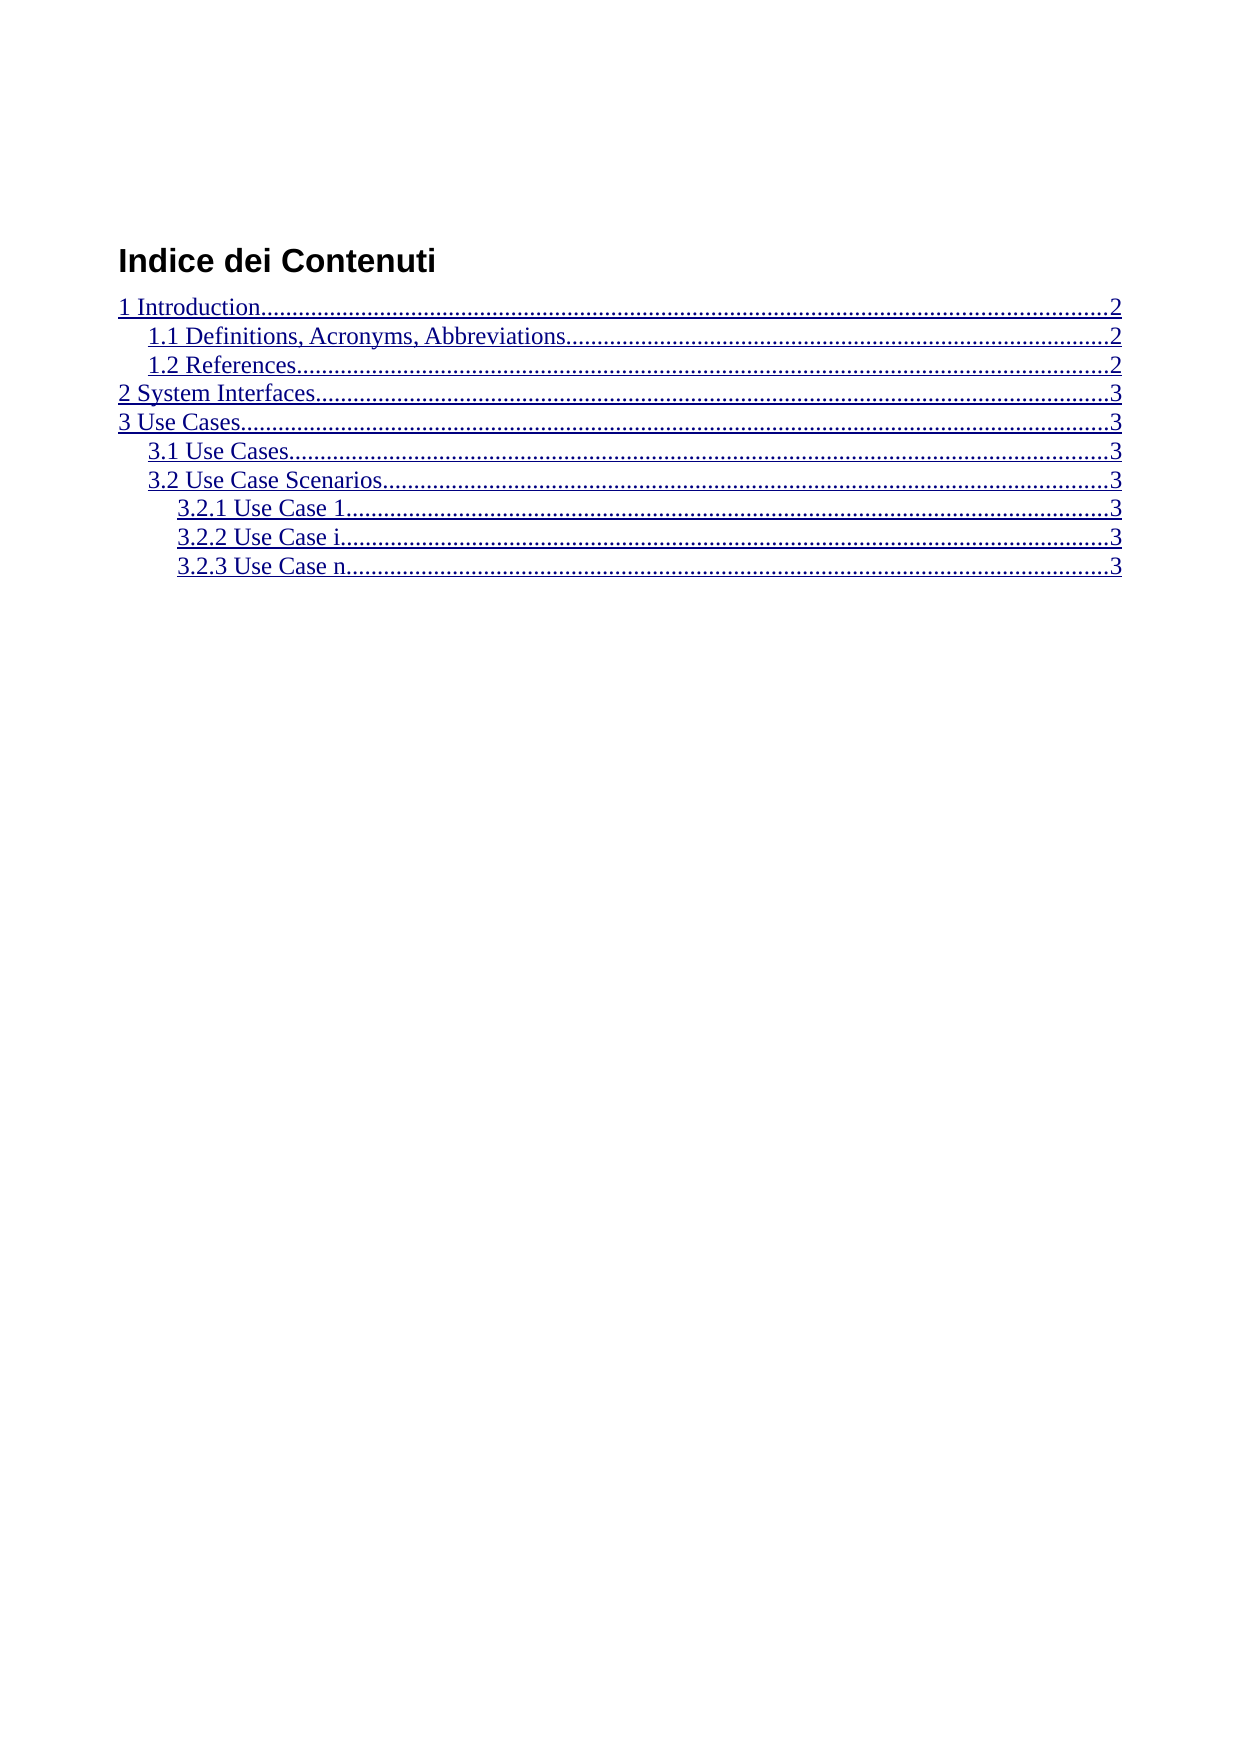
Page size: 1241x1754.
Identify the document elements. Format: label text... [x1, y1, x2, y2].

text 3.1 Use Cases 3 [148, 436, 1122, 461]
text 3.2.1 Use Case 1 3 [177, 493, 1122, 518]
text 3 Use Cases 3 [118, 407, 1122, 432]
text 3.2.2 Use Case i 3 [177, 522, 1122, 547]
text 3.2 Use Case Scenarios 3 [148, 465, 1122, 490]
text 1 Introduction 2 [118, 292, 1122, 317]
text 1.2 References 2 [148, 350, 1122, 375]
text 1.1 Definitions, Acronyms, Abbreviations 2 [148, 321, 1122, 346]
text Indice dei Contenuti [118, 241, 1122, 280]
text 3.2.3 Use Case n 3 [177, 551, 1122, 576]
text 2 System Interfaces 3 [118, 378, 1122, 403]
